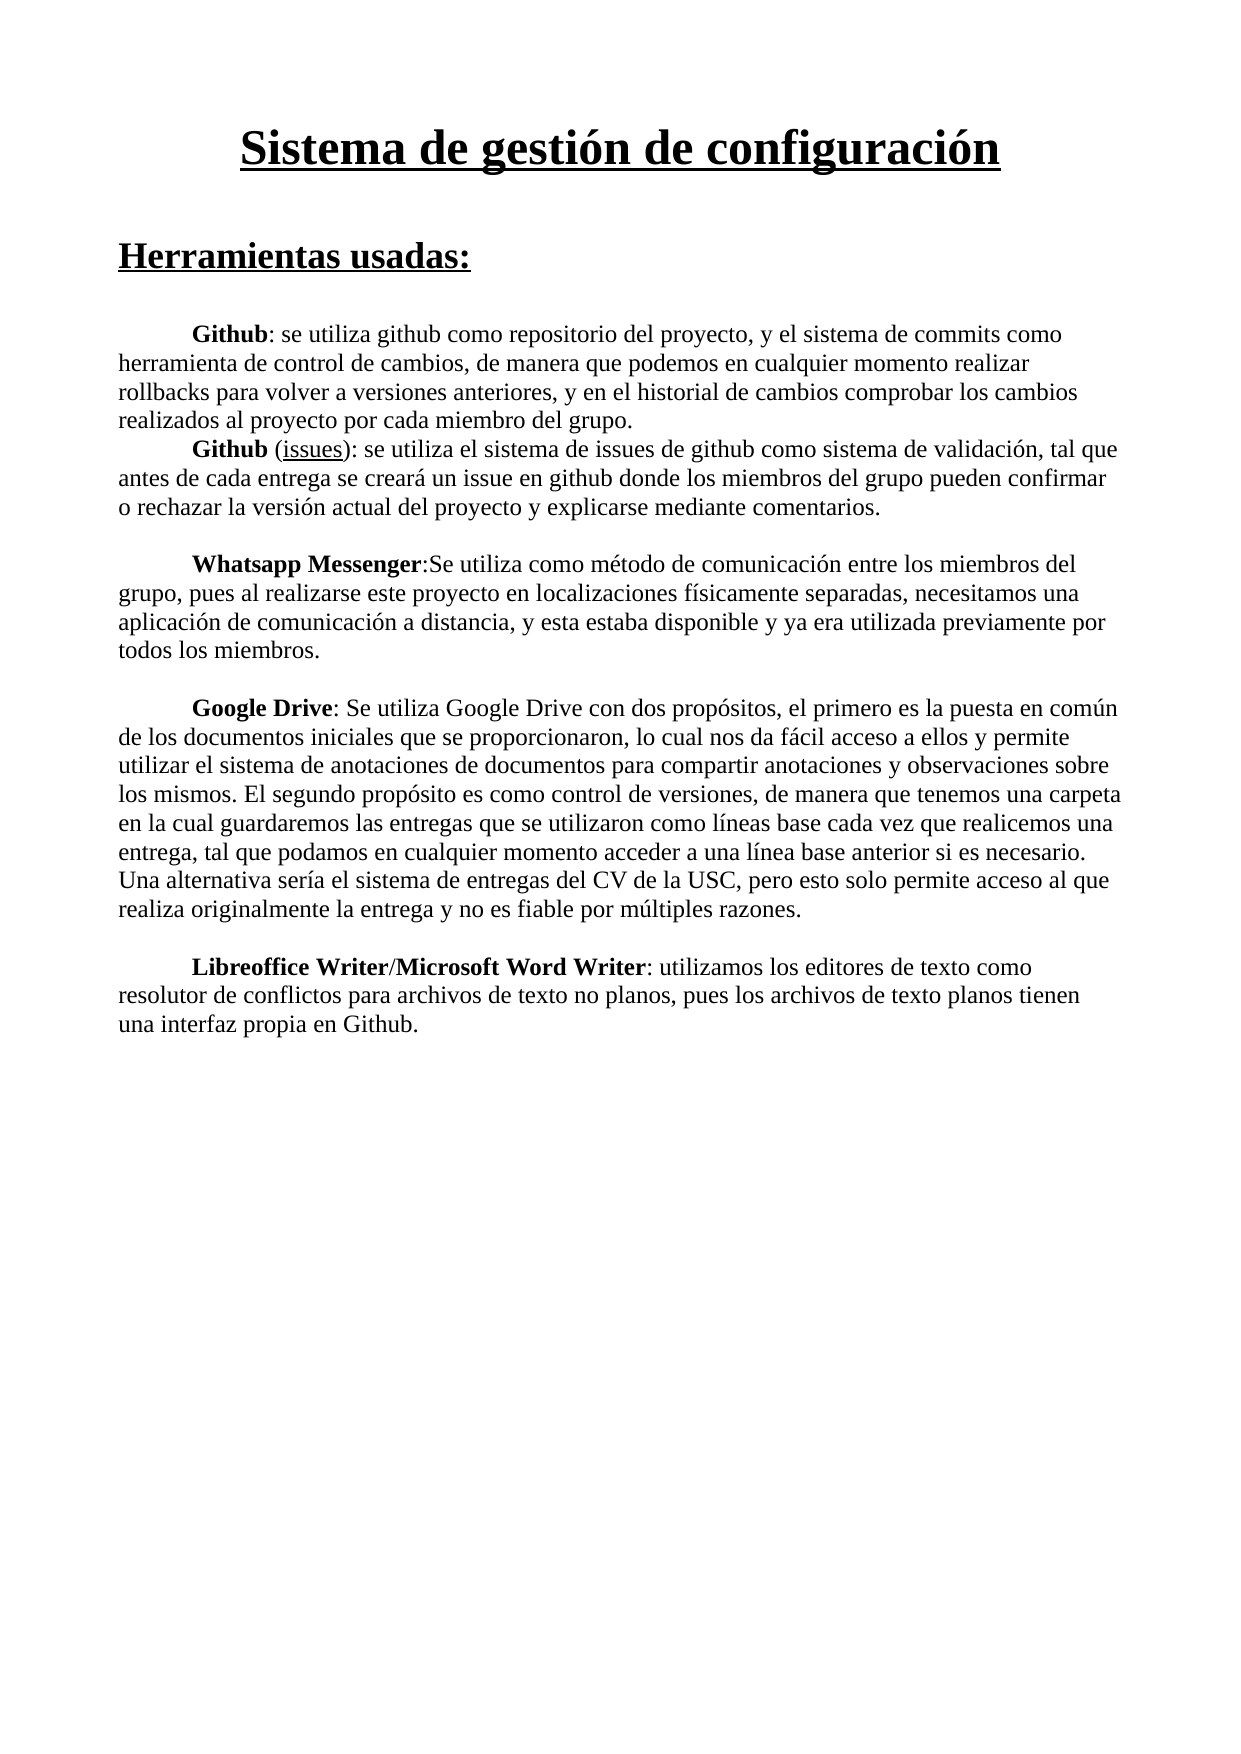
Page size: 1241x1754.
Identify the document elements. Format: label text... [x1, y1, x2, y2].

text Google Drive: Se utiliza Google Drive con dos propósitos, el primero es la puesta en común de los documentos iniciales que se proporcionaron, lo cual nos da fácil acceso a ellos y permite utilizar el sistema de anotaciones de documentos para compartir anotaciones y observaciones sobre los mismos. El segundo propósito es como control de versiones, de manera que tenemos una carpeta en la cual guardaremos las entregas que se utilizaron como líneas base cada vez que realicemos una entrega, tal que podamos en cualquier momento acceder a una línea base anterior si es necesario. Una alternativa sería el sistema de entregas del CV de la USC, pero esto solo permite acceso al que realiza originalmente la entrega y no es fiable por múltiples razones. [118, 693, 1122, 923]
text Whatsapp Messenger:Se utiliza como método de comunicación entre los miembros del grupo, pues al realizarse este proyecto en localizaciones físicamente separadas, necesitamos una aplicación de comunicación a distancia, y esta estaba disponible y ya era utilizada previamente por todos los miembros. [118, 549, 1122, 664]
text Libreoffice Writer/Microsoft Word Writer: utilizamos los editores de texto como resolutor de conflictos para archivos de texto no planos, pues los archivos de texto planos tienen una interfaz propia en Github. [118, 952, 1122, 1038]
text Github: se utiliza github como repositorio del proyecto, y el sistema de commits como herramienta de control de cambios, de manera que podemos en cualquier momento realizar rollbacks para volver a versiones anteriores, y en el historial de cambios comprobar los cambios realizados al proyecto por cada miembro del grupo. [118, 319, 1122, 434]
text Herramientas usadas: [118, 233, 1122, 276]
text Github (issues): se utiliza el sistema de issues de github como sistema de validación, tal que antes de cada entrega se creará un issue en github donde los miembros del grupo pueden confirmar o rechazar la versión actual del proyecto y explicarse mediante comentarios. [118, 434, 1122, 521]
text Sistema de gestión de configuración [118, 118, 1122, 176]
